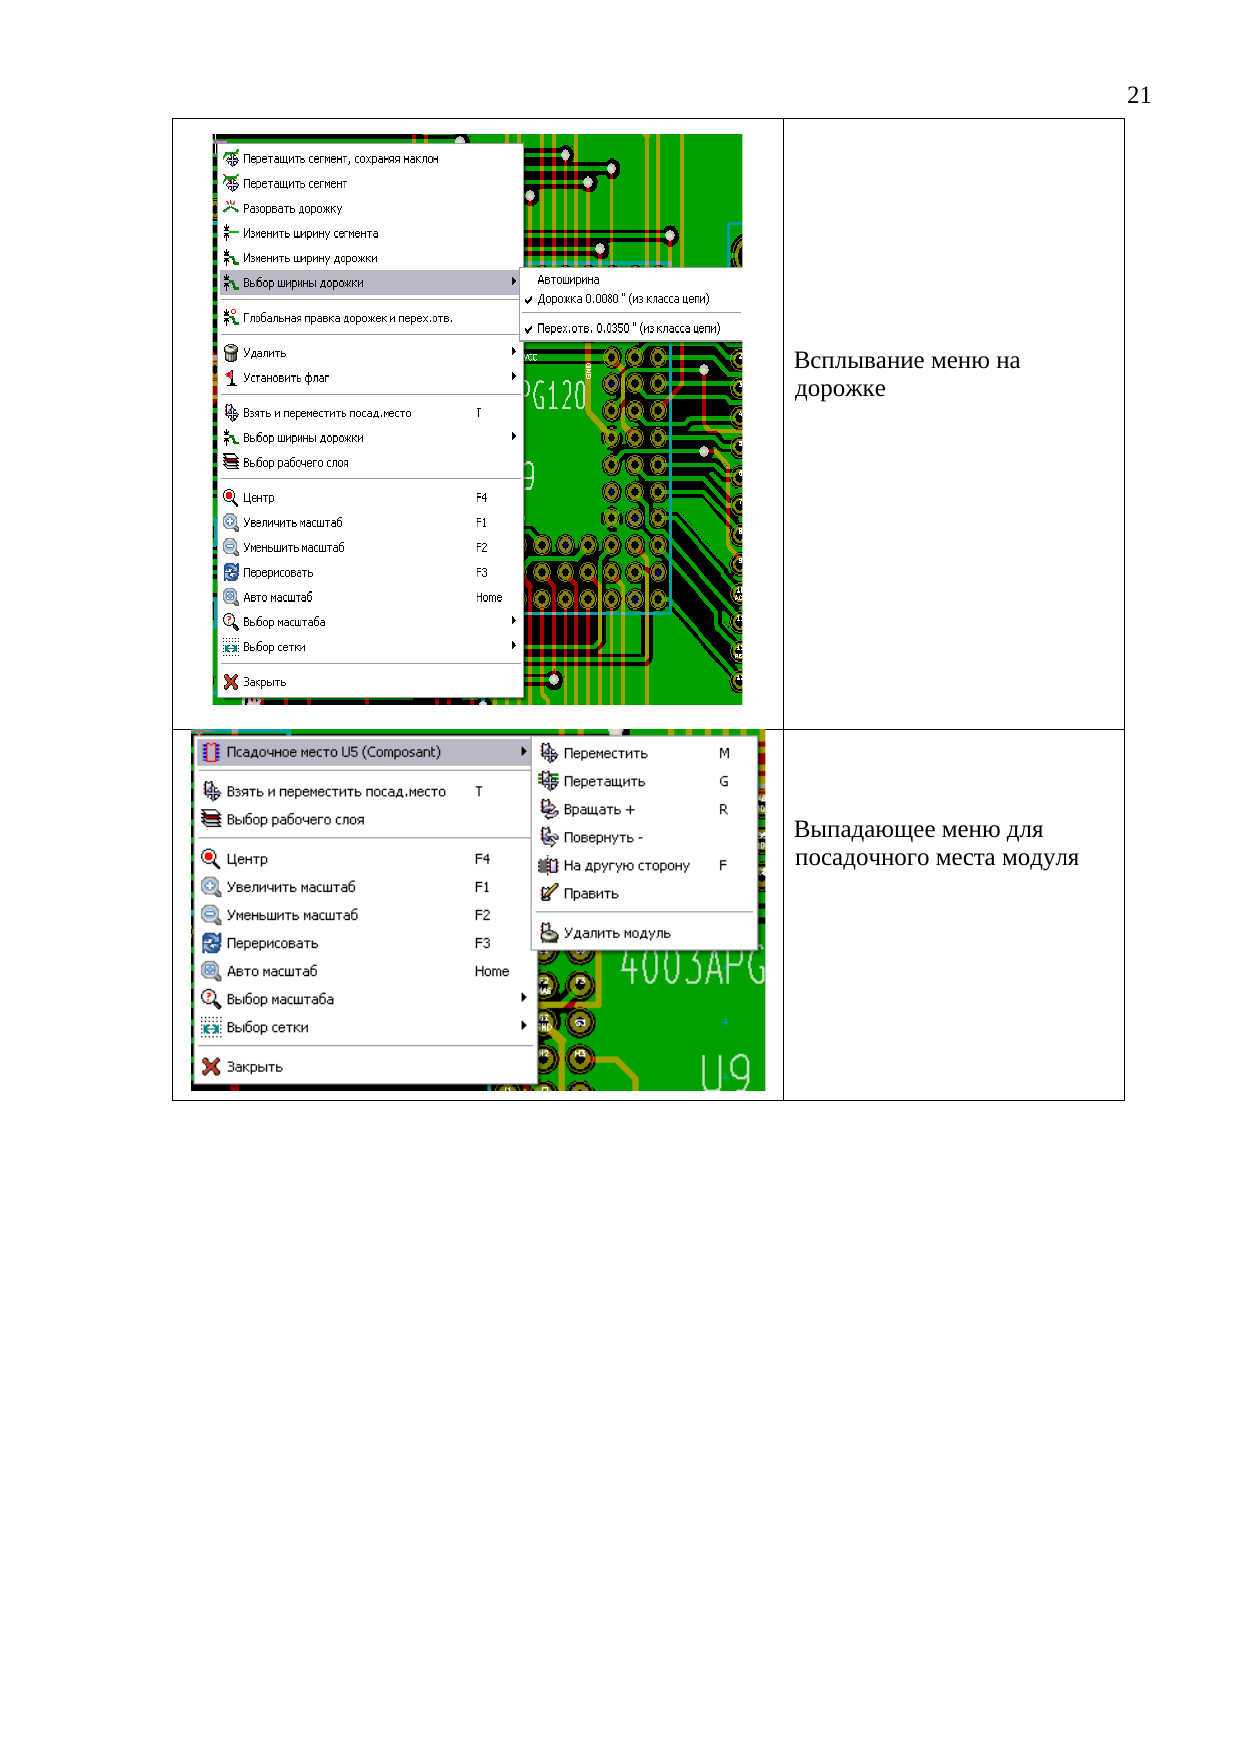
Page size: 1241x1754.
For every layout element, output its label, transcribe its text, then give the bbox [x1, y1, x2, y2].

table_cell [173, 730, 783, 1100]
table_cell [173, 119, 783, 729]
table_cell Выпадающее меню для посадочного места модуля [784, 730, 1124, 1100]
picture [212, 134, 743, 705]
table_cell Всплывание меню на дорожке [784, 119, 1124, 729]
picture [191, 729, 766, 1091]
